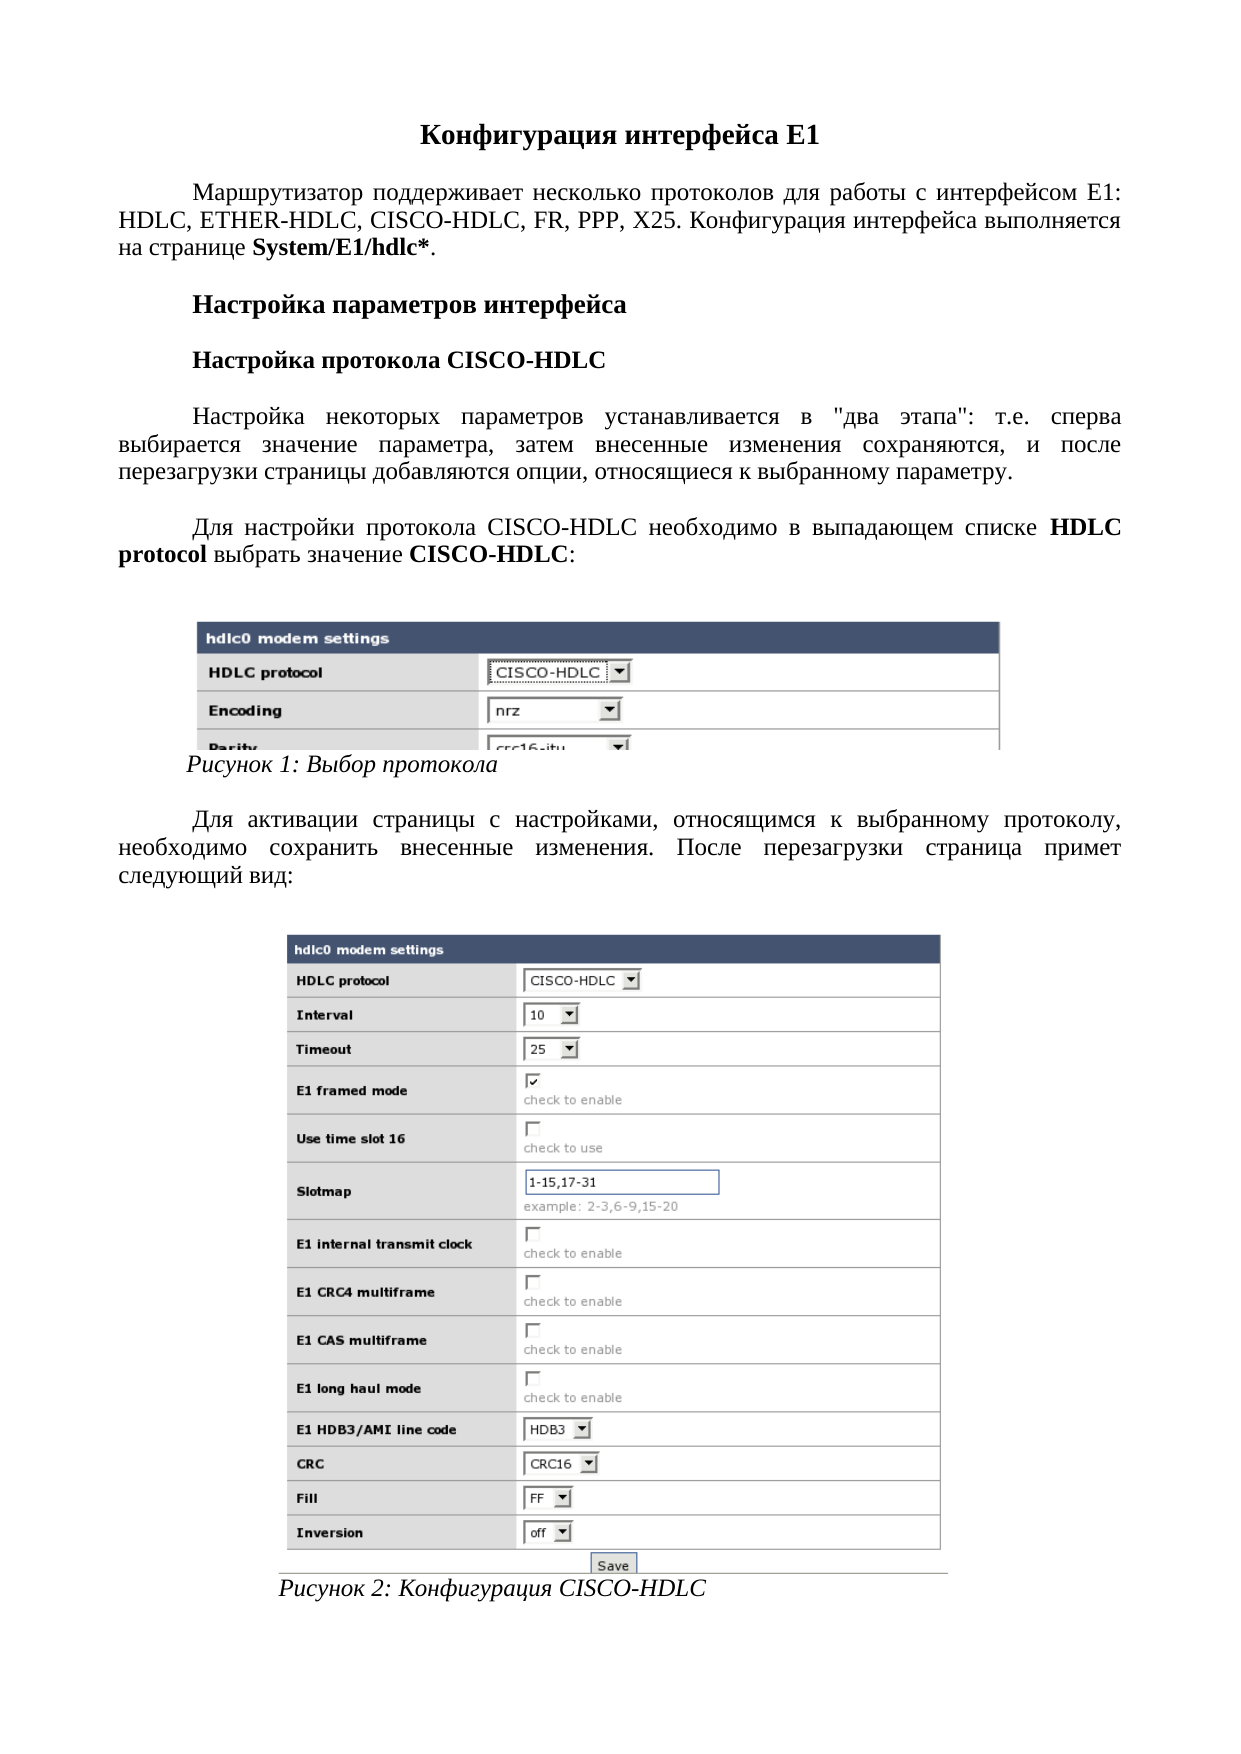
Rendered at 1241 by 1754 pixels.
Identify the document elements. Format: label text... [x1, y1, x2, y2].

picture [186, 608, 1054, 750]
text Настройка параметров интерфейса [118, 289, 1122, 319]
text Настройка некоторых параметров устанавливается в "два этапа": т.е. сперва выбирается значение параметра, затем внесенные изменения сохраняются, и после перезагрузки страницы добавляются опции, относящиеся к выбранному параметру. [118, 402, 1122, 485]
text Конфигурация интерфейса E1 [118, 118, 1122, 150]
text Настройка протокола CISCO-HDLC [118, 347, 1122, 374]
picture [278, 928, 949, 1574]
text Для настройки протокола CISCO-HDLC необходимо в выпадающем списке HDLC protocol выбрать значение CISCO-HDLC: [118, 513, 1122, 568]
text Маршрутизатор поддерживает несколько протоколов для работы с интерфейсом E1: HDLC, ETHER-HDLC, CISCO-HDLC, FR, PPP, X25. Конфигурация интерфейса выполняется на странице System/E1/hdlc*. [118, 178, 1122, 261]
text Рисунок 1: Выбор протокола [186, 750, 1054, 778]
text Рисунок 2: Конфигурация CISCO-HDLC [278, 929, 962, 1602]
text Для активации страницы с настройками, относящимся к выбранному протоколу, необходимо сохранить внесенные изменения. После перезагрузки страница примет следующий вид: [118, 805, 1122, 888]
